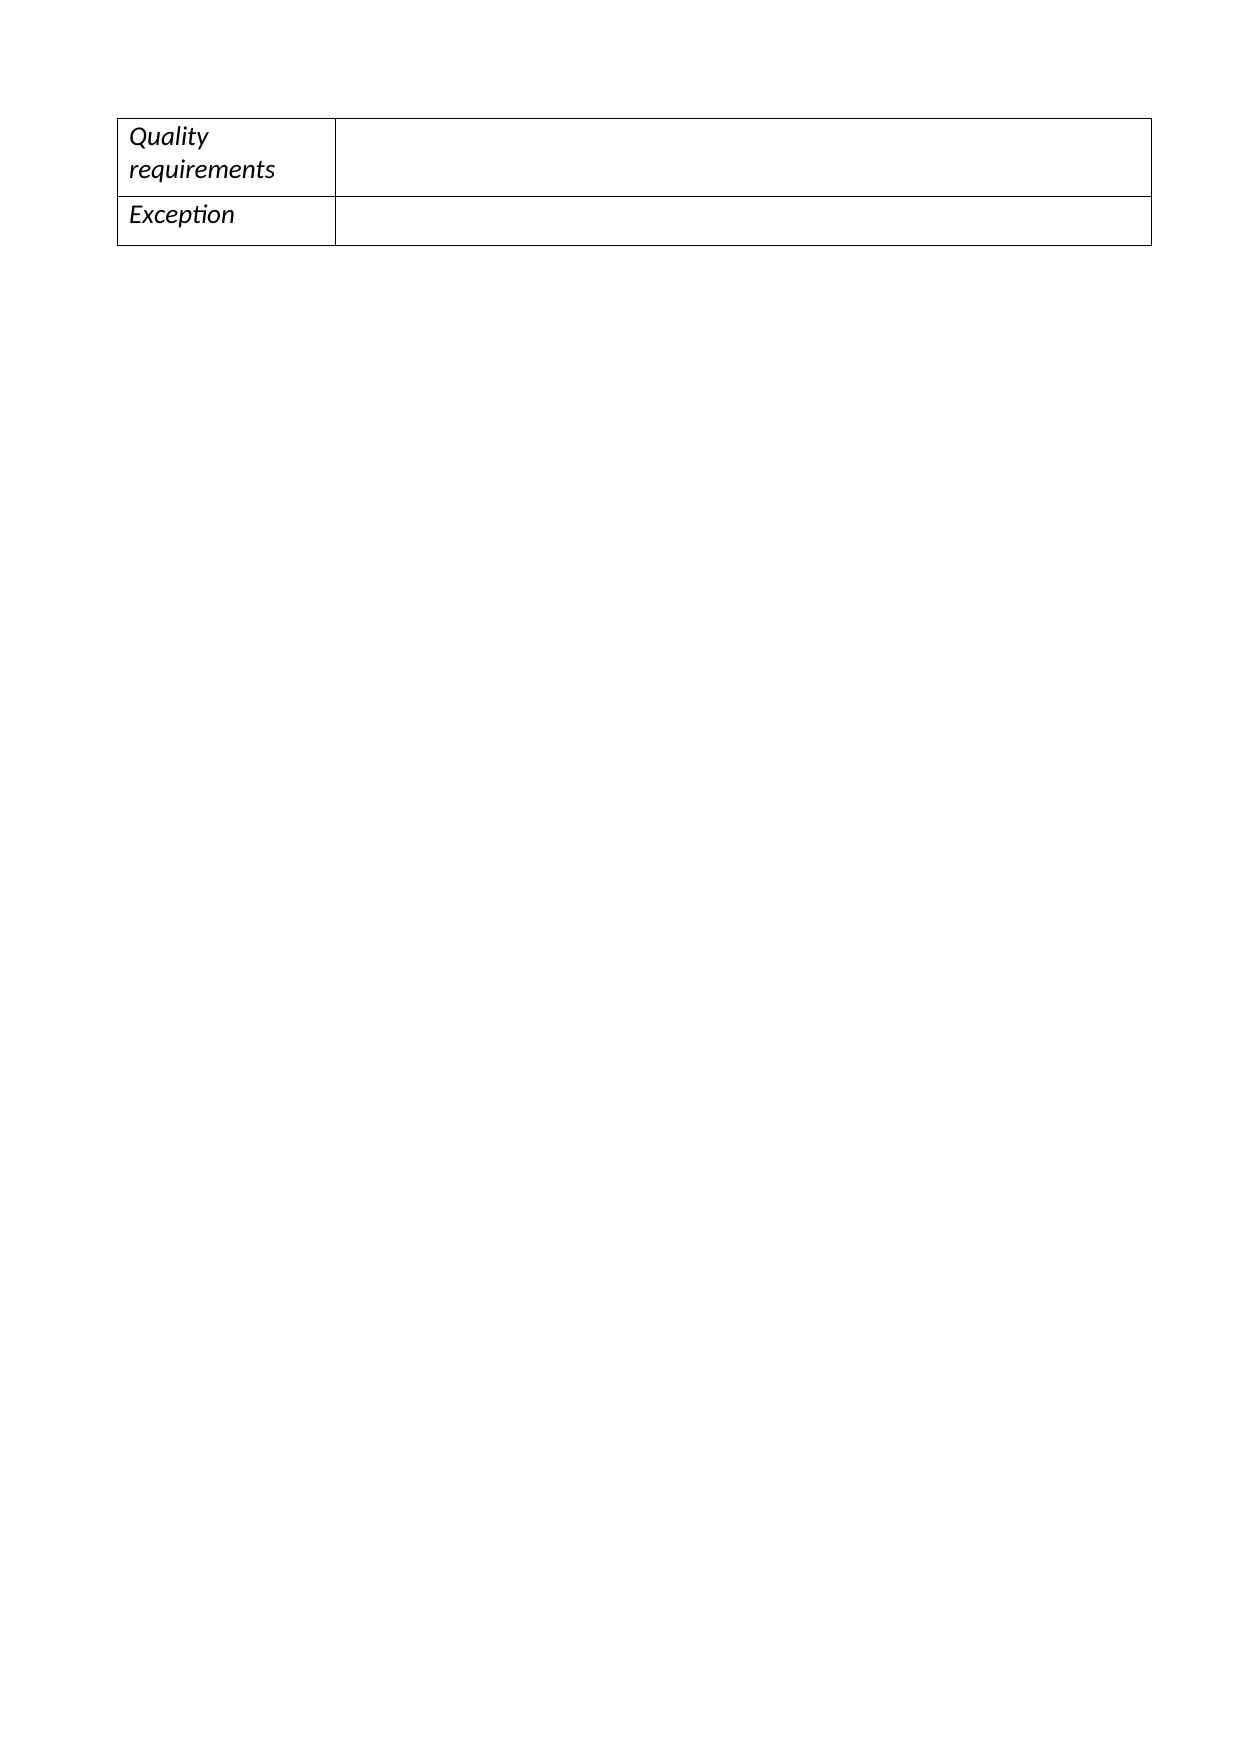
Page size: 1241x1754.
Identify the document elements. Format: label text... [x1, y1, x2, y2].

table_cell Quality requirementsuq [118, 119, 335, 196]
table_cell [336, 197, 1151, 245]
table_cell [336, 119, 1151, 196]
table_cell Exception [118, 197, 335, 245]
